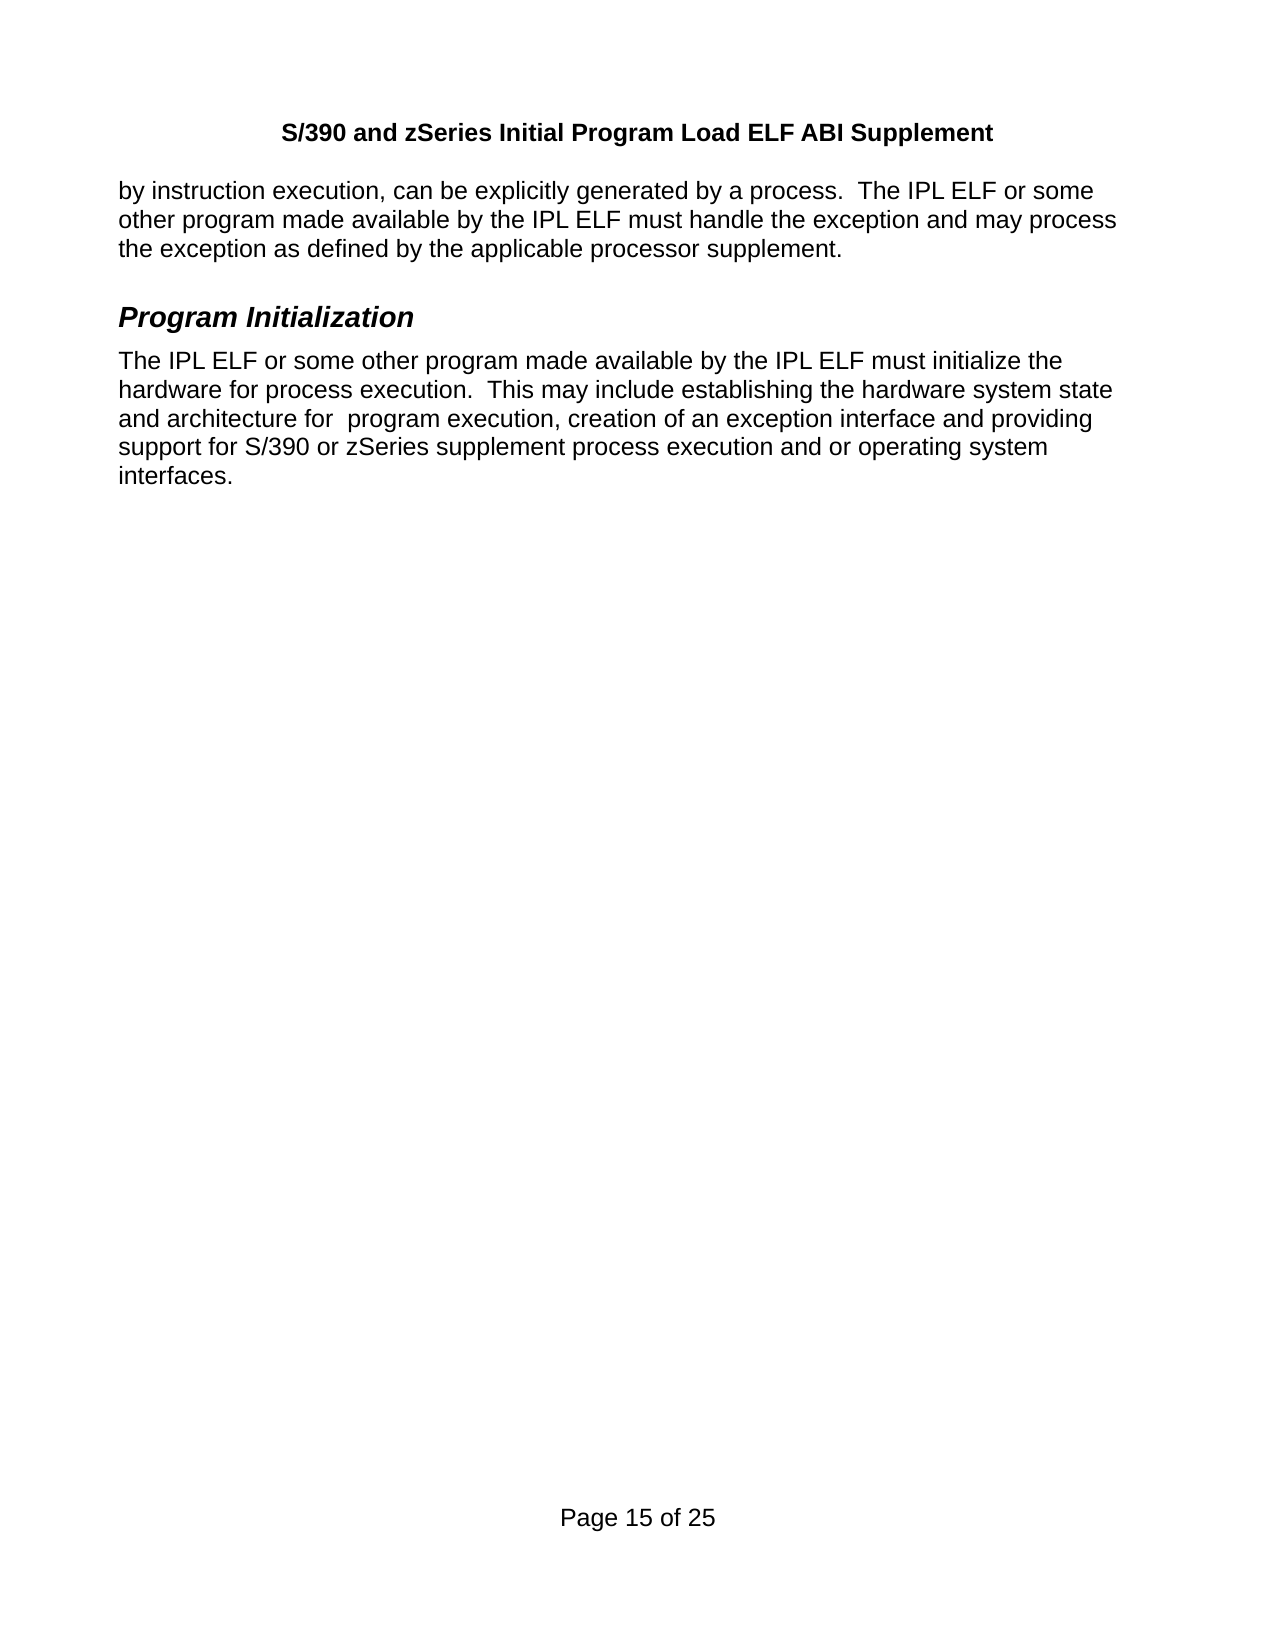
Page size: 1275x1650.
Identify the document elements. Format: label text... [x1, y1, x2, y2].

text The IPL ELF or some other program made available by the IPL ELF must initialize the hardware for process execution. This may include establishing the hardware system state and architecture for program execution, creation of an exception interface and providing support for S/390 or zSeries supplement process execution and or operating system interfaces. [118, 346, 1157, 490]
subtitle Program Initialization [118, 300, 1157, 334]
text by instruction execution, can be explicitly generated by a process. The IPL ELF or some other program made available by the IPL ELF must handle the exception and may process the exception as defined by the applicable processor supplement. [118, 176, 1157, 263]
